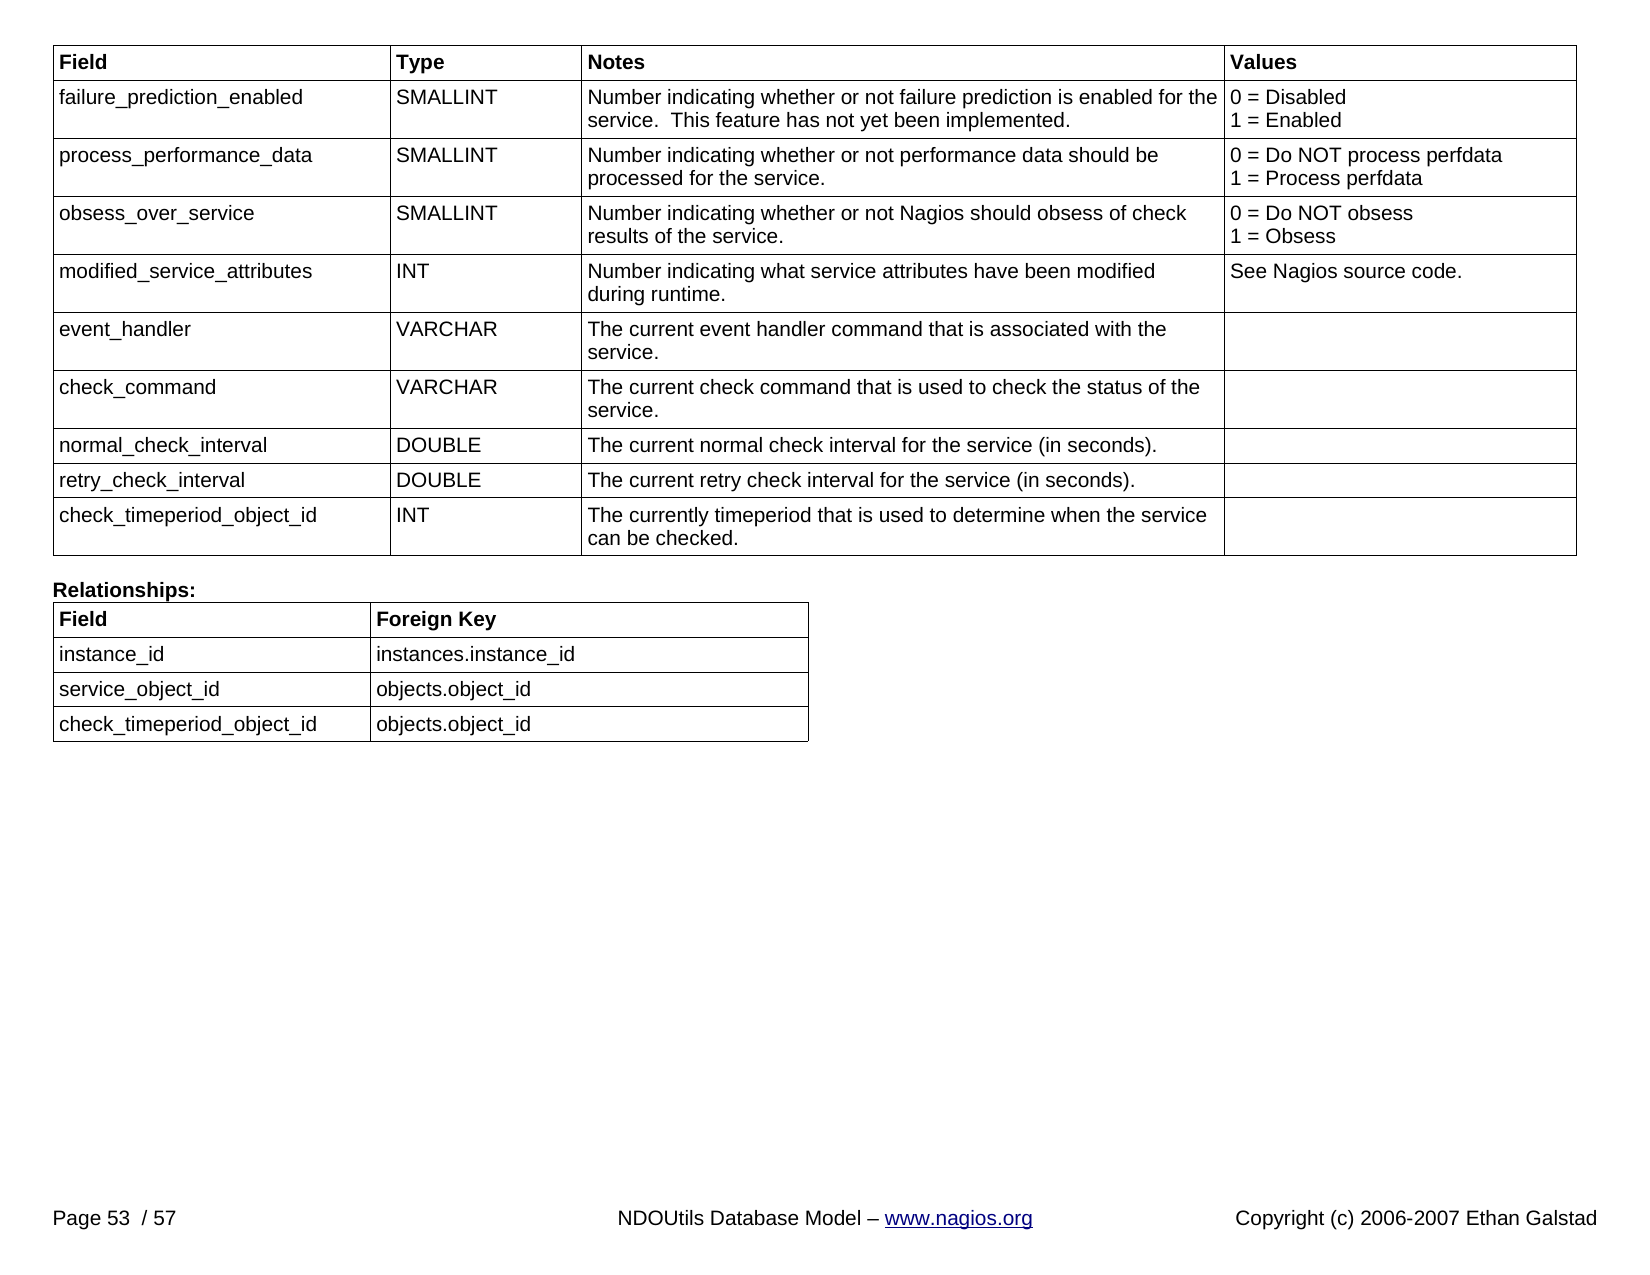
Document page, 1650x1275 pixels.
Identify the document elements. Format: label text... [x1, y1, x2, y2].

table_cell service_object_id [54, 673, 370, 706]
table_cell event_handler [54, 313, 390, 370]
table_cell check_command [54, 371, 390, 428]
table_cell SMALLINT [391, 197, 581, 254]
table_cell failure_prediction_enabled [54, 81, 390, 138]
table_cell VARCHAR [391, 313, 581, 370]
table_cell The currently timeperiod that is used to determine when the service can be checked. [582, 498, 1224, 555]
table_header Notes [582, 46, 1224, 80]
table_cell check_timeperiod_object_id [54, 498, 390, 555]
table_cell check_timeperiod_object_id [54, 707, 370, 741]
table_cell [1225, 371, 1576, 428]
table_cell SMALLINT [391, 139, 581, 196]
table_cell obsess_over_service [54, 197, 390, 254]
table_header Type [391, 46, 581, 80]
table_header Foreign Key [371, 603, 808, 637]
table_cell DOUBLE [391, 464, 581, 497]
table_cell INT [391, 498, 581, 555]
table_cell instances.instance_id [371, 638, 808, 672]
table_cell 0 = Do NOT process perfdata 1 = Process perfdata [1225, 139, 1576, 196]
table_cell instance_id [54, 638, 370, 672]
table_cell SMALLINT [391, 81, 581, 138]
table_cell Number indicating what service attributes have been modified during runtime. [582, 255, 1224, 312]
table_cell INT [391, 255, 581, 312]
table_cell [1225, 464, 1576, 497]
table_header Values [1225, 46, 1576, 80]
text Relationships: [52, 579, 1597, 602]
table_cell Number indicating whether or not Nagios should obsess of check results of the service. [582, 197, 1224, 254]
table_header Field [54, 603, 370, 637]
table_cell The current normal check interval for the service (in seconds). [582, 429, 1224, 463]
table_cell The current check command that is used to check the status of the service. [582, 371, 1224, 428]
table_cell The current retry check interval for the service (in seconds). [582, 464, 1224, 497]
table_cell DOUBLE [391, 429, 581, 463]
table_cell retry_check_interval [54, 464, 390, 497]
table_cell See Nagios source code. [1225, 255, 1576, 312]
table_cell VARCHAR [391, 371, 581, 428]
table_cell 0 = Disabled 1 = Enabled [1225, 81, 1576, 138]
table_cell [1225, 498, 1576, 555]
table_cell Number indicating whether or not failure prediction is enabled for the service. This feature has not yet been implemented. [582, 81, 1224, 138]
table_cell The current event handler command that is associated with the service. [582, 313, 1224, 370]
table_cell normal_check_interval [54, 429, 390, 463]
table_cell objects.object_id [371, 707, 808, 741]
table_cell modified_service_attributes [54, 255, 390, 312]
table_cell 0 = Do NOT obsess 1 = Obsess [1225, 197, 1576, 254]
table_cell objects.object_id [371, 673, 808, 706]
table_header Field [54, 46, 390, 80]
table_cell Number indicating whether or not performance data should be processed for the service. [582, 139, 1224, 196]
table_cell [1225, 429, 1576, 463]
table_cell [1225, 313, 1576, 370]
table_cell process_performance_data [54, 139, 390, 196]
